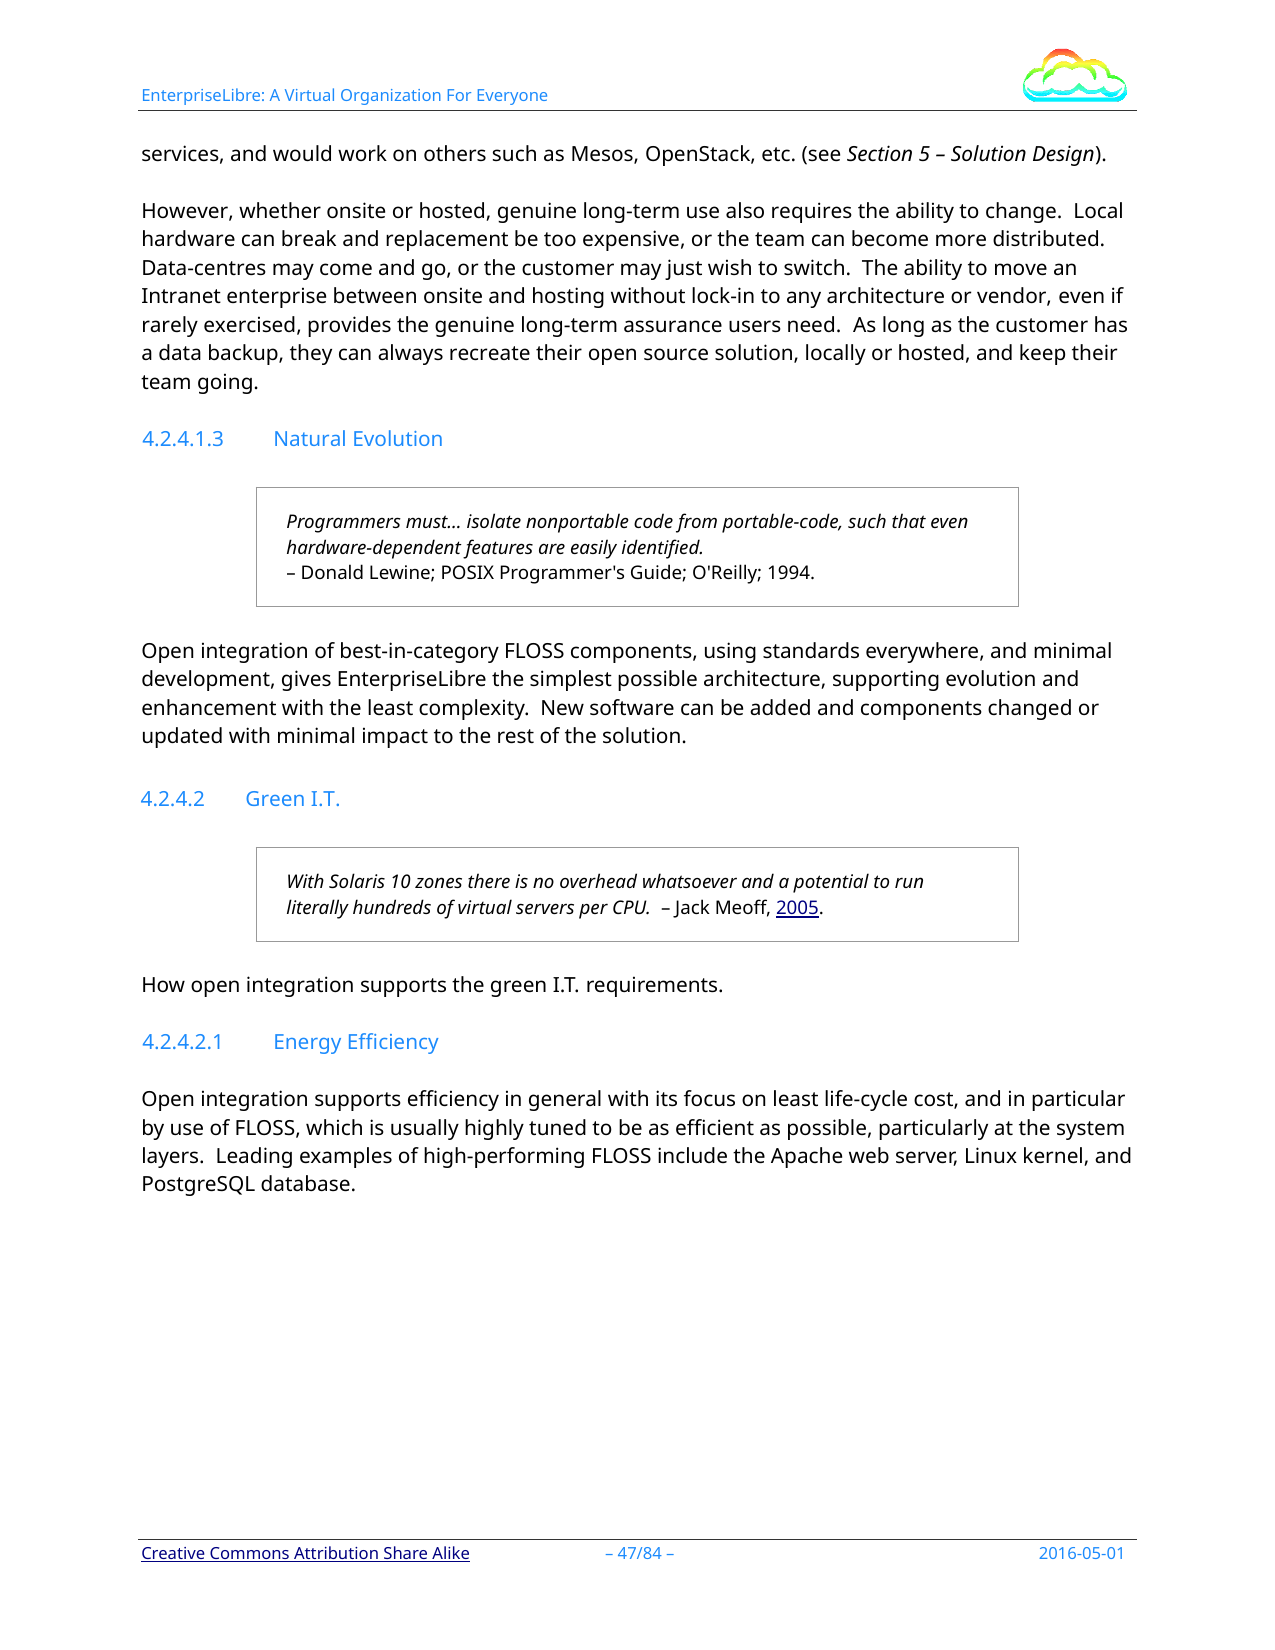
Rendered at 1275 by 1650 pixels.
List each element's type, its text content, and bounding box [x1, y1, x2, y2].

text However, whether onsite or hosted, genuine long-term use also requires the ability to change. Local hardware can break and replacement be too expensive, or the team can become more distributed. Data-centres may come and go, or the customer may just wish to switch. The ability to move an Intranet enterprise between onsite and hosting without lock-in to any architecture or vendor, even if rarely exercised, provides the genuine long-term assurance users need. As long as the customer has a data backup, they can always recreate their open source solution, locally or hosted, and keep their team going. [141, 196, 1134, 395]
text How open integration supports the green I.T. requirements. [141, 970, 1134, 999]
subtitle Energy Efficiency [137, 1027, 1134, 1056]
table_header Programmers must... isolate nonportable code from portable-code, such that even hardware-dependent features are easily identified. – Donald Lewine; POSIX Programmer's Guide; O'Reilly; 1994. [257, 488, 1018, 606]
table_header With Solaris 10 zones there is no overhead whatsoever and a potential to run literally hundreds of virtual servers per CPU. – Jack Meoff, 2005. [257, 848, 1018, 941]
text services, and would work on others such as Mesos, OpenStack, etc. (see Section 5 – Solution Design). [141, 139, 1134, 168]
picture [1022, 47, 1128, 102]
subtitle Natural Evolution [137, 424, 1134, 452]
text Open integration of best-in-category FLOSS components, using standards everywhere, and minimal development, gives EnterpriseLibre the simplest possible architecture, supporting evolution and enhancement with the least complexity. New software can be added and components changed or updated with minimal impact to the rest of the solution. [141, 636, 1134, 749]
text Open integration supports efficiency in general with its focus on least life-cycle cost, and in particular by use of FLOSS, which is usually highly tuned to be as efficient as possible, particularly at the system layers. Leading examples of high-performing FLOSS include the Apache web server, Linux kernel, and PostgreSQL database. [141, 1084, 1134, 1198]
subtitle Green I.T. [135, 784, 1134, 812]
